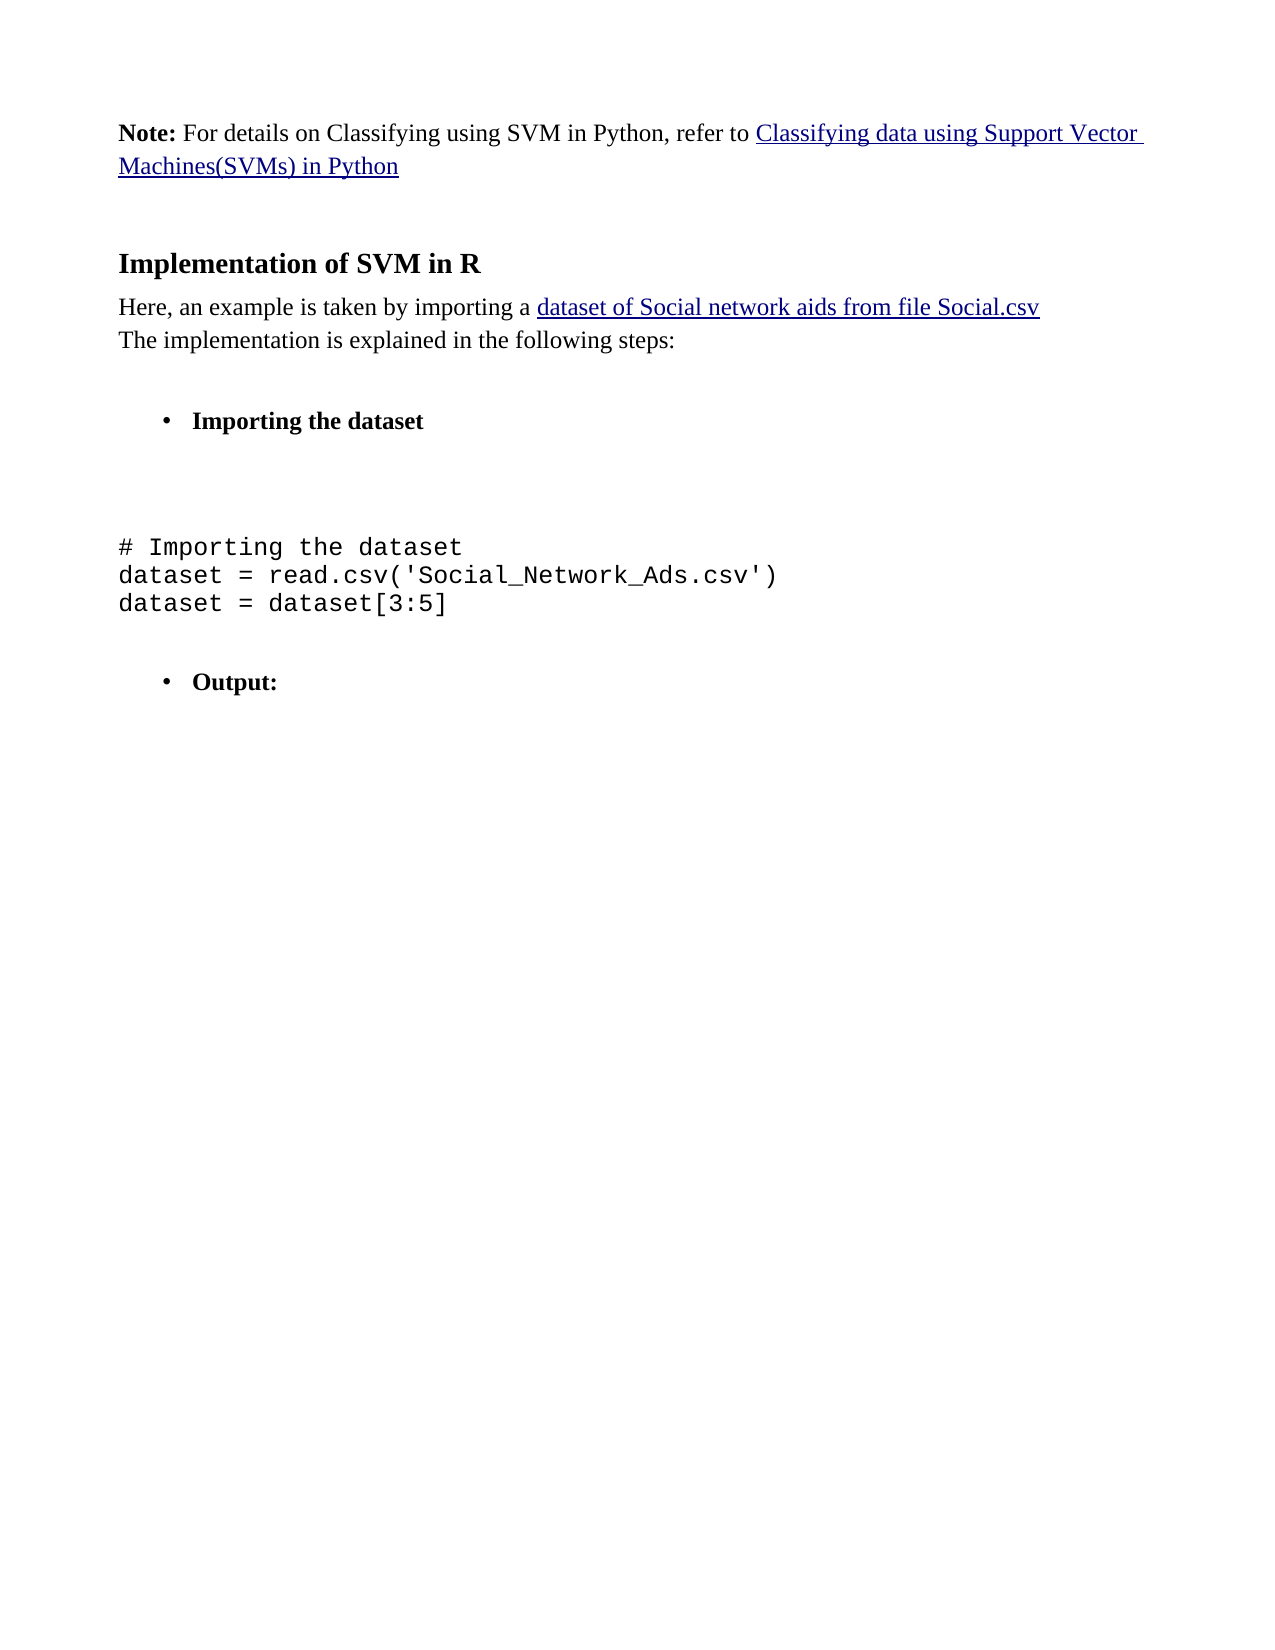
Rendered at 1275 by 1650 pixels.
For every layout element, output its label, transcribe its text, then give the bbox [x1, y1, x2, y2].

list Output: [162, 667, 1157, 729]
text Here, an example is taken by importing a dataset of Social network aids from file Social.csv The implementation is explained in the following steps: [118, 292, 1157, 387]
subtitle Implementation of SVM in R [118, 246, 1157, 280]
list Importing the dataset [162, 406, 1157, 468]
text Note: For details on Classifying using SVM in Python, refer to Classifying data using Support Vector Machines(SVMs) in Python [118, 118, 1157, 213]
table_header # Importing the dataset dataset = read.csv('Social_Network_Ads.csv') dataset = dataset[3:5] [118, 534, 791, 619]
